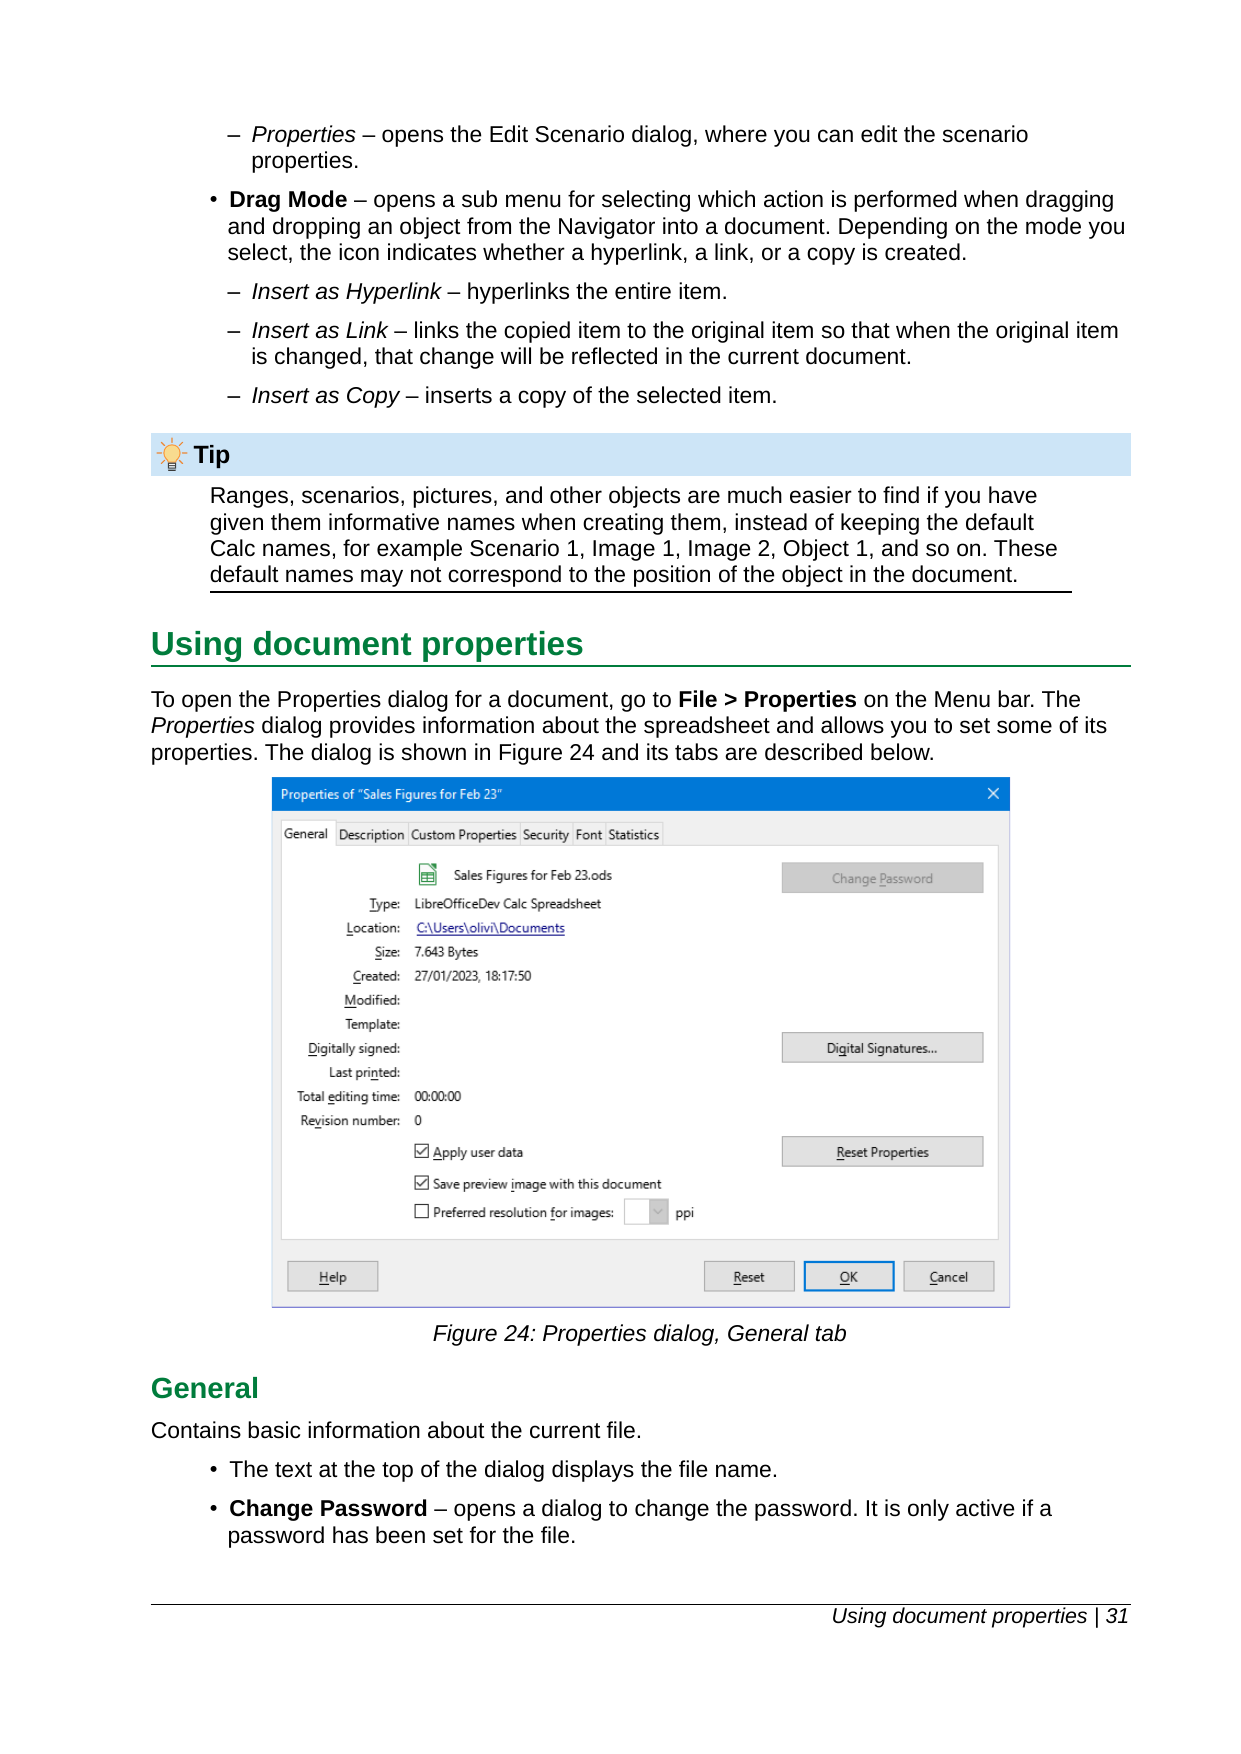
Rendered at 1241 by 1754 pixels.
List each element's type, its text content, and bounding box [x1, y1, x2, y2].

list The text at the top of the dialog displays the file name. [209, 1456, 1131, 1483]
list Insert as Link – links the copied item to the original item so that when the original item is changed, that change will be reflected in the current document. [227, 317, 1131, 369]
text To open the Properties dialog for a document, go to File > Properties on the Menu bar. The Properties dialog provides information about the spreadsheet and allows you to set some of its properties. The dialog is shown in Figure 24 and its tabs are described below. [151, 686, 1131, 765]
list Insert as Copy – inserts a copy of the selected item. [227, 382, 1131, 408]
subtitle Tip [151, 433, 1131, 476]
text Ranges, scenarios, pictures, and other objects are much easier to find if you have given them informative names when creating them, instead of keeping the default Calc names, for example Scenario 1, Image 1, Image 2, Object 1, and so on. These default names may not correspond to the position of the object in the document. [209, 482, 1072, 593]
list Contains basic information about the current file. [151, 1417, 1131, 1444]
list Drag Mode – opens a sub menu for selecting which action is performed when dragging and dropping an object from the Navigator into a document. Depending on the mode you select, the icon indicates whether a hyperlink, a link, or a copy is created. [209, 186, 1131, 265]
list Properties – opens the Edit Scenario dialog, where you can edit the scenario properties. [227, 121, 1131, 174]
list Change Password – opens a dialog to change the password. It is only active if a password has been set for the file. [209, 1495, 1131, 1548]
list Insert as Hyperlink – hyperlinks the entire item. [227, 278, 1131, 304]
subtitle General [151, 1372, 1131, 1405]
picture [271, 777, 1011, 1308]
subtitle Using document properties [151, 624, 1131, 665]
text Figure 24: Properties dialog, General tab [272, 1320, 1010, 1347]
